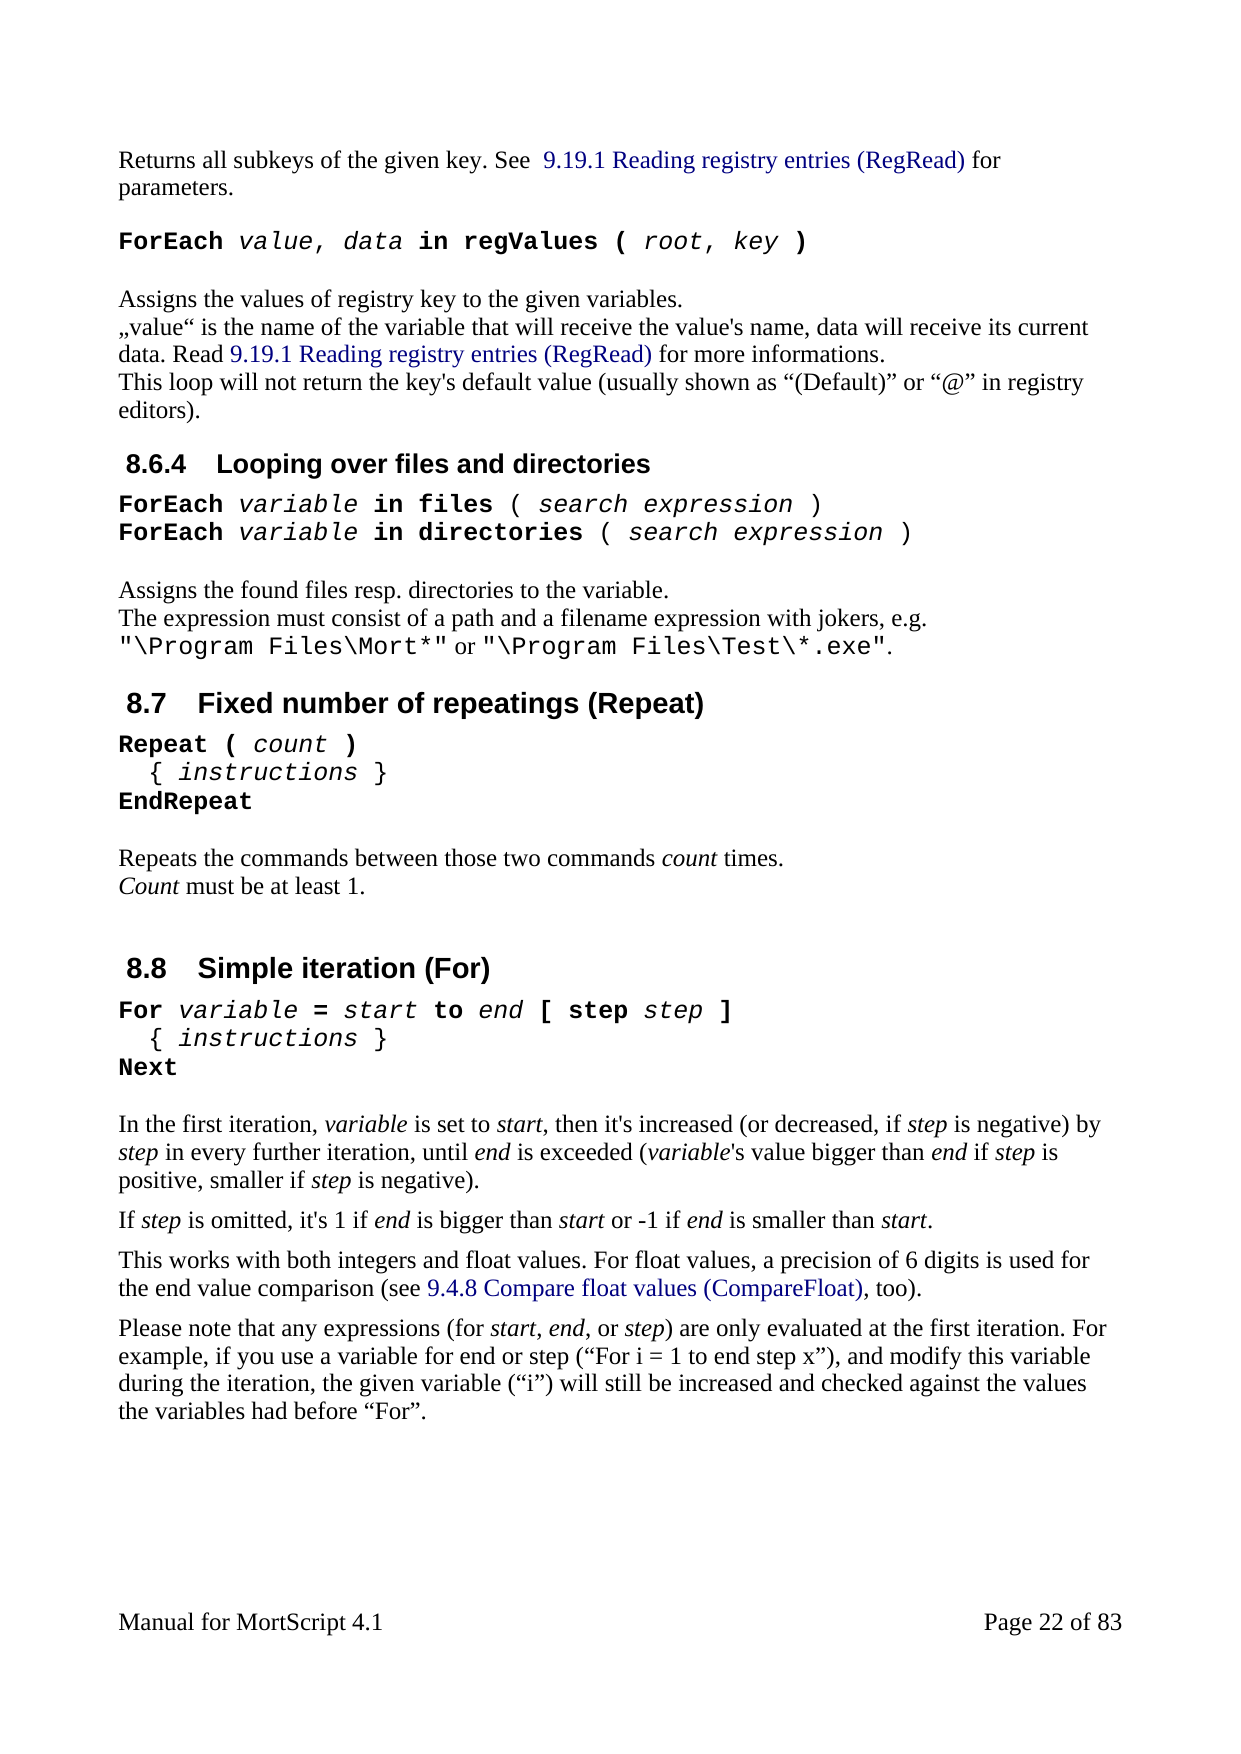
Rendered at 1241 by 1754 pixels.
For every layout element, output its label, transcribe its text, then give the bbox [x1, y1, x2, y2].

subtitle Looping over files and directories [118, 448, 1122, 479]
text Repeats the commands between those two commands count times. [118, 844, 1122, 872]
text { instructions } [118, 760, 1122, 788]
text Please note that any expressions (for start, end, or step) are only evaluated at the first iteration. For example, if you use a variable for end or step (“For i = 1 to end step x”), and modify this variable during the iteration, the given variable (“i”) will still be increased and checked against the values the variables had before “For”. [118, 1314, 1122, 1425]
subtitle Fixed number of repeatings (Repeat) [118, 687, 1122, 719]
subtitle Simple iteration (For) [118, 952, 1122, 985]
text { instructions } [118, 1026, 1122, 1054]
text Next [118, 1054, 1122, 1083]
text If step is omitted, it's 1 if end is bigger than start or -1 if end is smaller than start. [118, 1206, 1122, 1234]
text The expression must consist of a path and a filename expression with jokers, e.g. [118, 604, 1122, 632]
text "\Program Files\Mort*" or "\Program Files\Test\*.exe". [118, 632, 1122, 662]
text ForEach variable in directories ( search expression ) [118, 520, 1122, 548]
text Returns all subkeys of the given key. See 9.19.1 Reading registry entries (RegRead) for parameters. [118, 146, 1122, 201]
text This works with both integers and float values. For float values, a precision of 6 digits is used for the end value comparison (see 9.4.8 Compare float values (CompareFloat), too). [118, 1246, 1122, 1302]
text Assigns the found files resp. directories to the variable. [118, 576, 1122, 604]
text Count must be at least 1. [118, 872, 1122, 900]
text This loop will not return the key's default value (usually shown as “(Default)” or “@” in registry editors). [118, 368, 1122, 423]
text ForEach value, data in regValues ( root, key ) [118, 229, 1122, 257]
text Assigns the values of registry key to the given variables. [118, 285, 1122, 313]
text ForEach variable in files ( search expression ) [118, 491, 1122, 520]
text For variable = start to end [ step step ] [118, 998, 1122, 1026]
text In the first iteration, variable is set to start, then it's increased (or decreased, if step is negative) by step in every further iteration, until end is exceeded (variable's value bigger than end if step is positive, smaller if step is negative). [118, 1110, 1122, 1193]
text Repeat ( count ) [118, 732, 1122, 760]
text EndRepeat [118, 788, 1122, 817]
text „value“ is the name of the variable that will receive the value's name, data will receive its current data. Read 9.19.1 Reading registry entries (RegRead) for more informations. [118, 313, 1122, 368]
